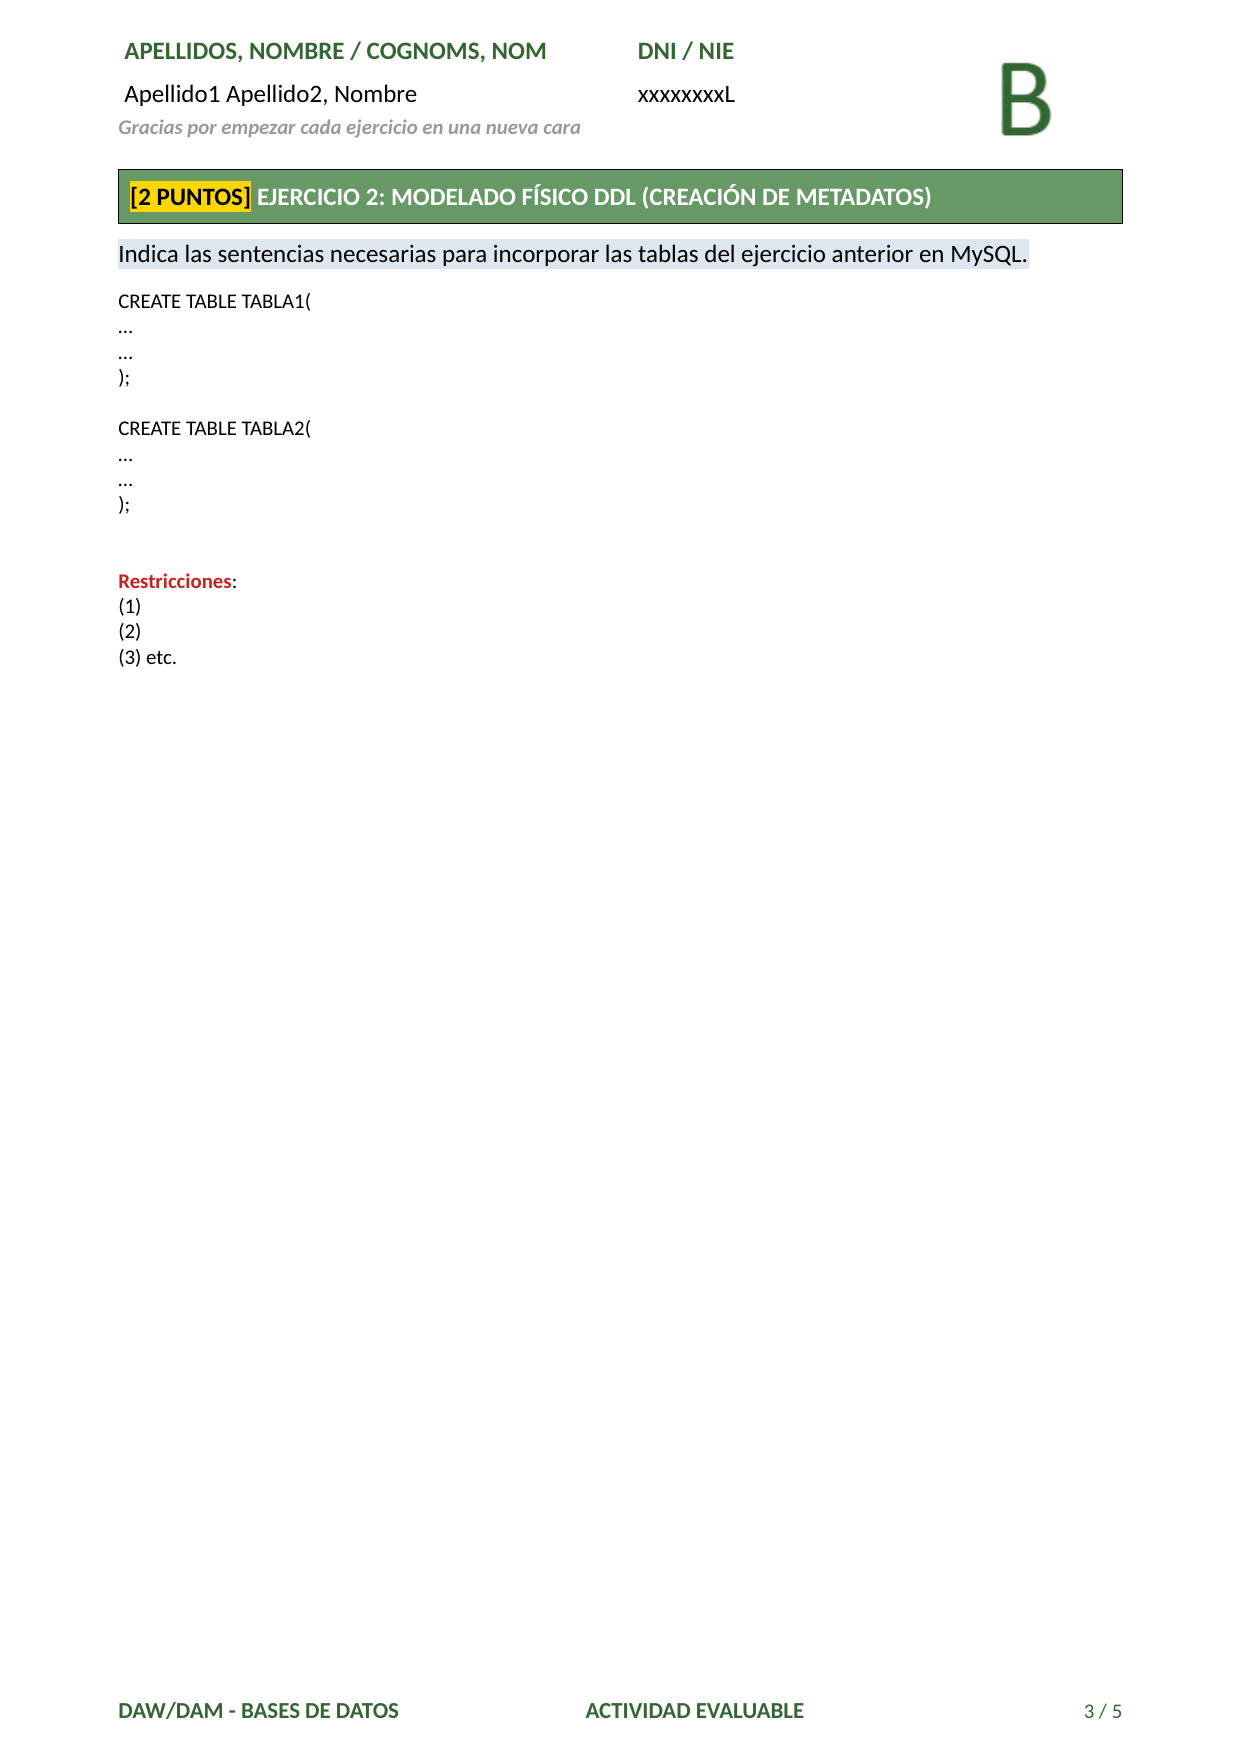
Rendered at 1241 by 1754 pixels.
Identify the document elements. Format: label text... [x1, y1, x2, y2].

text [2 puntos] EJERCICIO 2: MODELADO FÍSICO DDL (CREACIÓN DE METADATOS) [119, 170, 1122, 223]
text … [118, 339, 1122, 364]
picture [988, 35, 1061, 164]
text … [118, 441, 1122, 466]
text CREATE TABLE TABLA2( [118, 415, 1122, 441]
text Restricciones: [118, 568, 1122, 593]
text (3) etc. [118, 644, 1122, 669]
text … [118, 314, 1122, 339]
text (2) [118, 619, 1122, 644]
text ); [118, 364, 1122, 390]
text … [118, 466, 1122, 492]
list Indica las sentencias necesarias para incorporar las tablas del ejercicio anterior en MySQL. [118, 239, 1122, 269]
text CREATE TABLE TABLA1( [118, 288, 1122, 314]
text (1) [118, 593, 1122, 619]
text ); [118, 492, 1122, 517]
